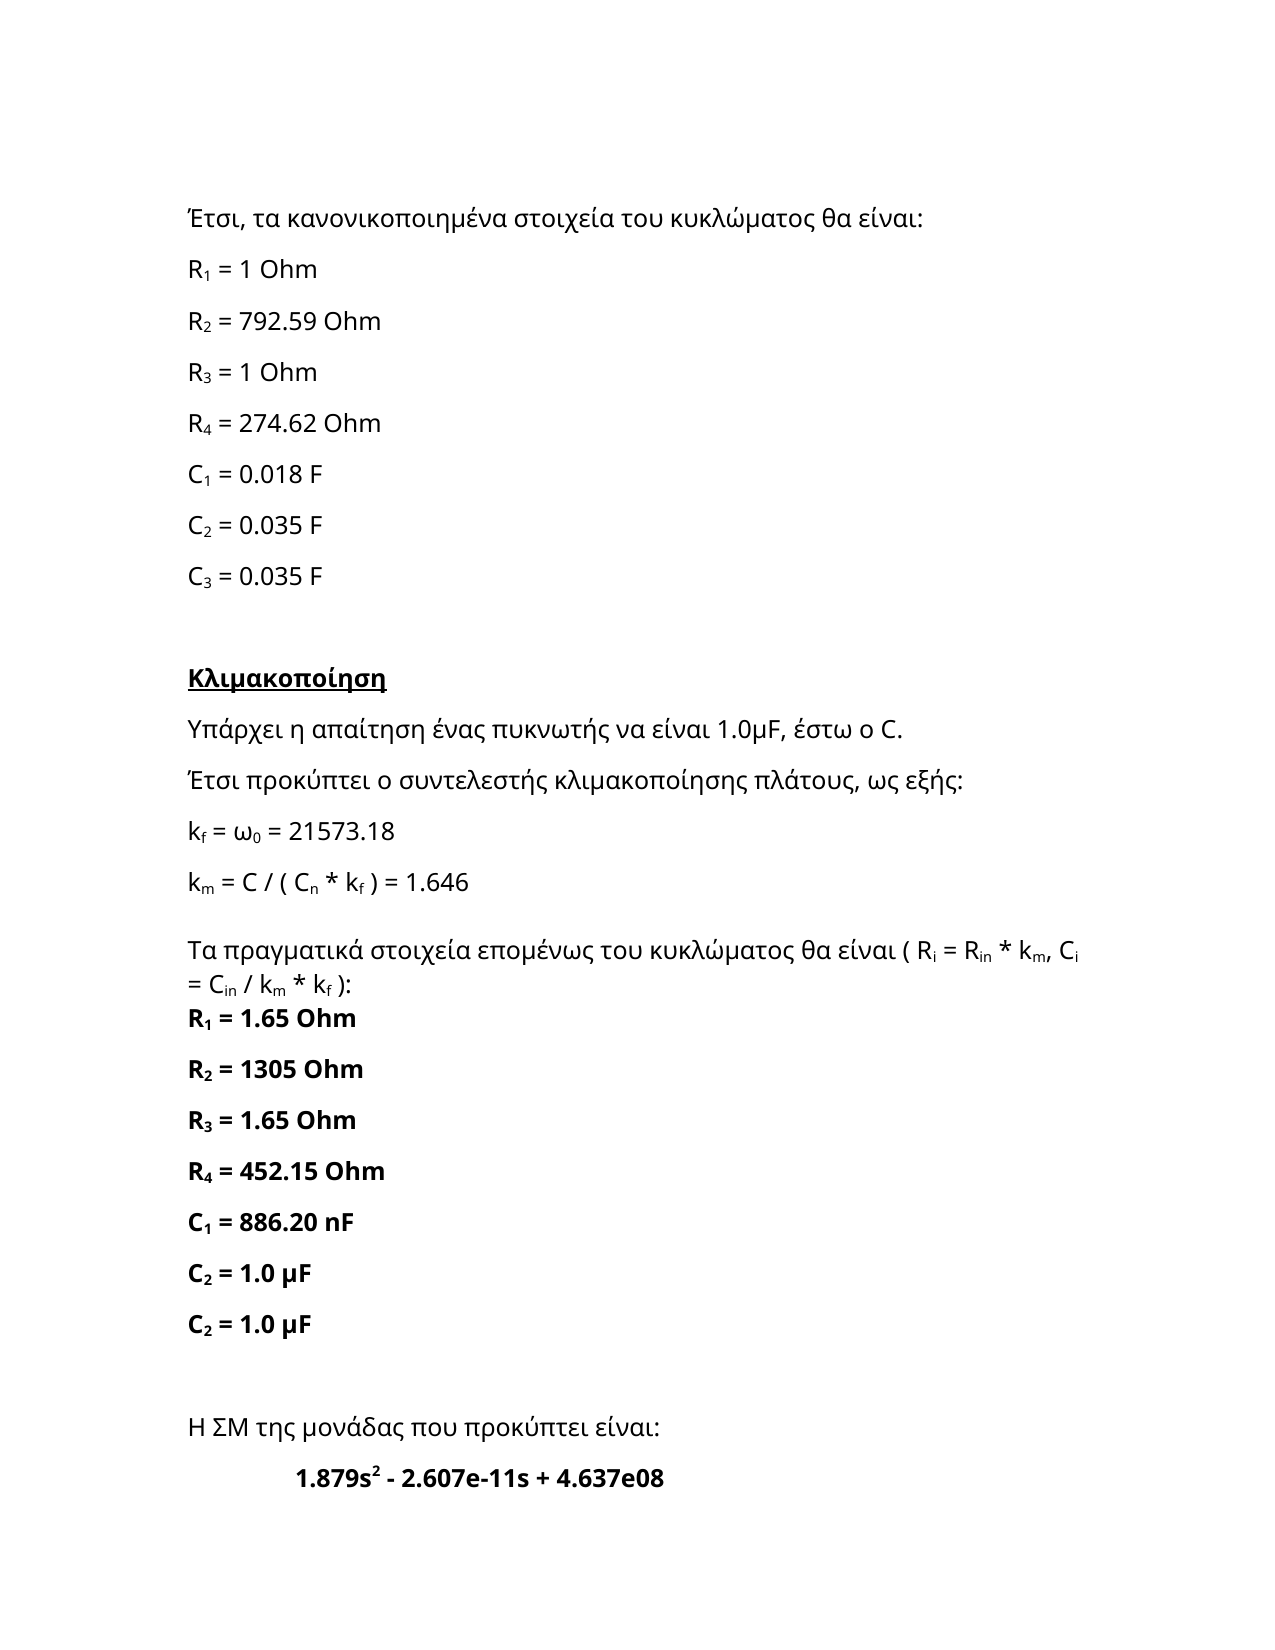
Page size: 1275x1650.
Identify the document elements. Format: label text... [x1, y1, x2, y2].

text R3 = 1 Ohm [187, 354, 1087, 388]
text R3 = 1.65 Ohm [187, 1103, 1087, 1137]
text C2 = 1.0 μF [187, 1307, 1087, 1341]
text Τα πραγματικά στοιχεία επομένως του κυκλώματος θα είναι ( Ri = Rin * km, Ci = Cin / km * kf ): [187, 933, 1087, 1001]
text Η ΣΜ της μονάδας που προκύπτει είναι: [187, 1409, 1087, 1443]
text Υπάρχει η απαίτηση ένας πυκνωτής να είναι 1.0μF, έστω ο C. [187, 711, 1087, 746]
text R1 = 1 Ohm [187, 252, 1087, 286]
text C2 = 1.0 μF [187, 1256, 1087, 1290]
text Κλιμακοποίηση [187, 660, 1087, 694]
text Έτσι, τα κανονικοποιημένα στοιχεία του κυκλώματος θα είναι: [187, 201, 1087, 235]
text C1 = 886.20 nF [187, 1205, 1087, 1239]
text 1.879s2 - 2.607e-11s + 4.637e08 [187, 1460, 1087, 1494]
text C1 = 0.018 F [187, 456, 1087, 490]
text R4 = 274.62 Ohm [187, 405, 1087, 439]
text C2 = 0.035 F [187, 507, 1087, 541]
text R2 = 792.59 Ohm [187, 303, 1087, 337]
text C3 = 0.035 F [187, 558, 1087, 592]
text R4 = 452.15 Ohm [187, 1154, 1087, 1188]
text R2 = 1305 Ohm [187, 1052, 1087, 1086]
text kf = ω0 = 21573.18 [187, 813, 1087, 848]
text R1 = 1.65 Ohm [187, 1001, 1087, 1035]
text km = C / ( Cn * kf ) = 1.646 [187, 864, 1087, 899]
text Έτσι προκύπτει ο συντελεστής κλιμακοποίησης πλάτους, ως εξής: [187, 762, 1087, 797]
